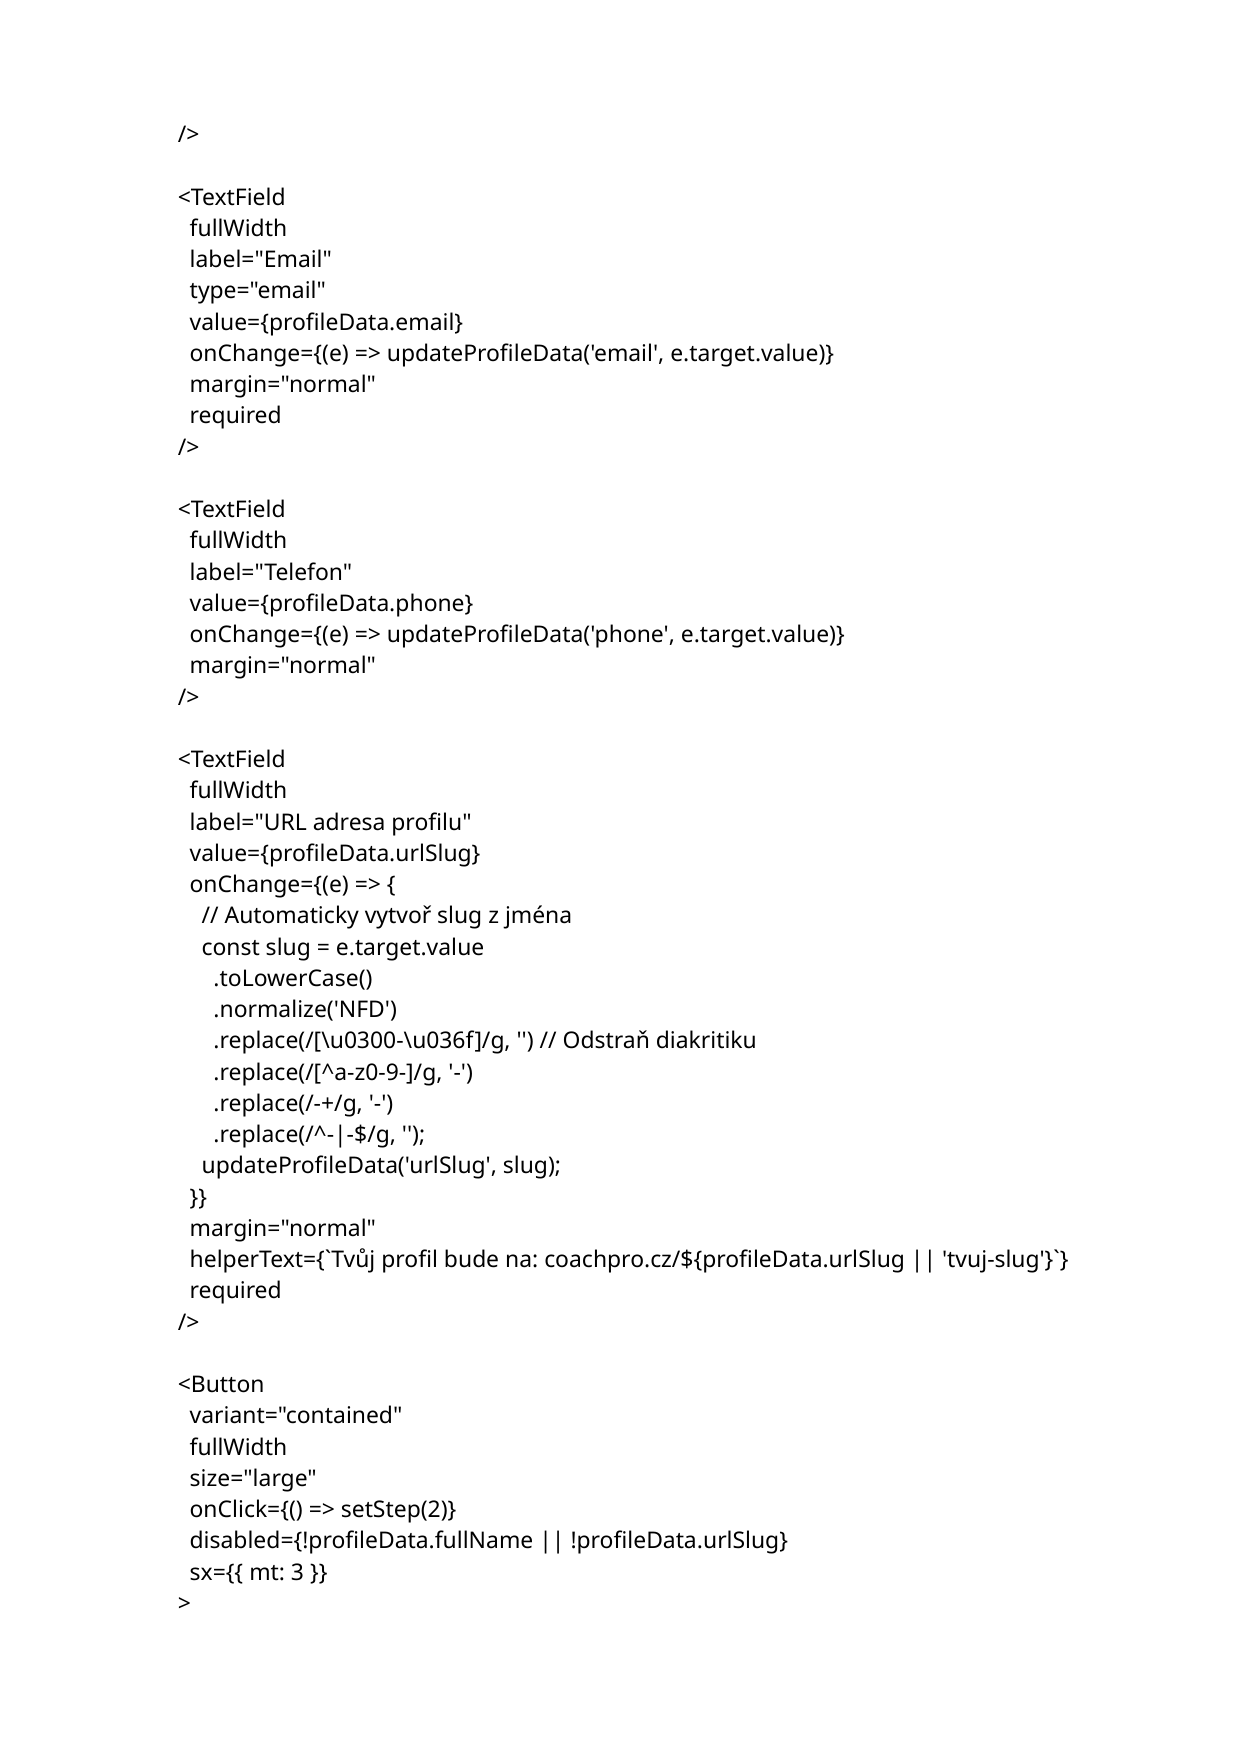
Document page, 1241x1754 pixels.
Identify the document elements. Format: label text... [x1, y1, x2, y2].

text .replace(/[^a-z0-9-]/g, '-') [118, 1056, 1122, 1087]
text onChange={(e) => updateProfileData('phone', e.target.value)} [118, 618, 1122, 649]
text helperText={`Tvůj profil bude na: coachpro.cz/${profileData.urlSlug || 'tvuj-slug'}`} [118, 1243, 1122, 1274]
text margin="normal" [118, 649, 1122, 681]
text size="large" [118, 1462, 1122, 1493]
text margin="normal" [118, 368, 1122, 399]
text // Automaticky vytvoř slug z jména [118, 899, 1122, 931]
text required [118, 399, 1122, 431]
text <TextField [118, 493, 1122, 524]
text onChange={(e) => updateProfileData('email', e.target.value)} [118, 337, 1122, 368]
text fullWidth [118, 1431, 1122, 1462]
text .replace(/[\u0300-\u036f]/g, '') // Odstraň diakritiku [118, 1024, 1122, 1056]
text .normalize('NFD') [118, 993, 1122, 1024]
text sx={{ mt: 3 }} [118, 1556, 1122, 1587]
text label="Email" [118, 243, 1122, 274]
text disabled={!profileData.fullName || !profileData.urlSlug} [118, 1524, 1122, 1556]
text fullWidth [118, 524, 1122, 556]
text variant="contained" [118, 1399, 1122, 1431]
text value={profileData.urlSlug} [118, 837, 1122, 868]
text onChange={(e) => { [118, 868, 1122, 899]
text /> [118, 431, 1122, 462]
text > [118, 1587, 1122, 1618]
text .replace(/-+/g, '-') [118, 1087, 1122, 1118]
text .toLowerCase() [118, 962, 1122, 993]
text updateProfileData('urlSlug', slug); [118, 1149, 1122, 1181]
text required [118, 1274, 1122, 1306]
text .replace(/^-|-$/g, ''); [118, 1118, 1122, 1149]
text margin="normal" [118, 1212, 1122, 1243]
text }} [118, 1181, 1122, 1212]
text fullWidth [118, 774, 1122, 806]
text <TextField [118, 181, 1122, 212]
text type="email" [118, 274, 1122, 306]
text <TextField [118, 743, 1122, 774]
text /> [118, 681, 1122, 712]
text fullWidth [118, 212, 1122, 243]
text value={profileData.phone} [118, 587, 1122, 618]
text value={profileData.email} [118, 306, 1122, 337]
text onClick={() => setStep(2)} [118, 1493, 1122, 1524]
text const slug = e.target.value [118, 931, 1122, 962]
text label="Telefon" [118, 556, 1122, 587]
text /> [118, 118, 1122, 149]
text <Button [118, 1368, 1122, 1399]
text label="URL adresa profilu" [118, 806, 1122, 837]
text /> [118, 1306, 1122, 1337]
